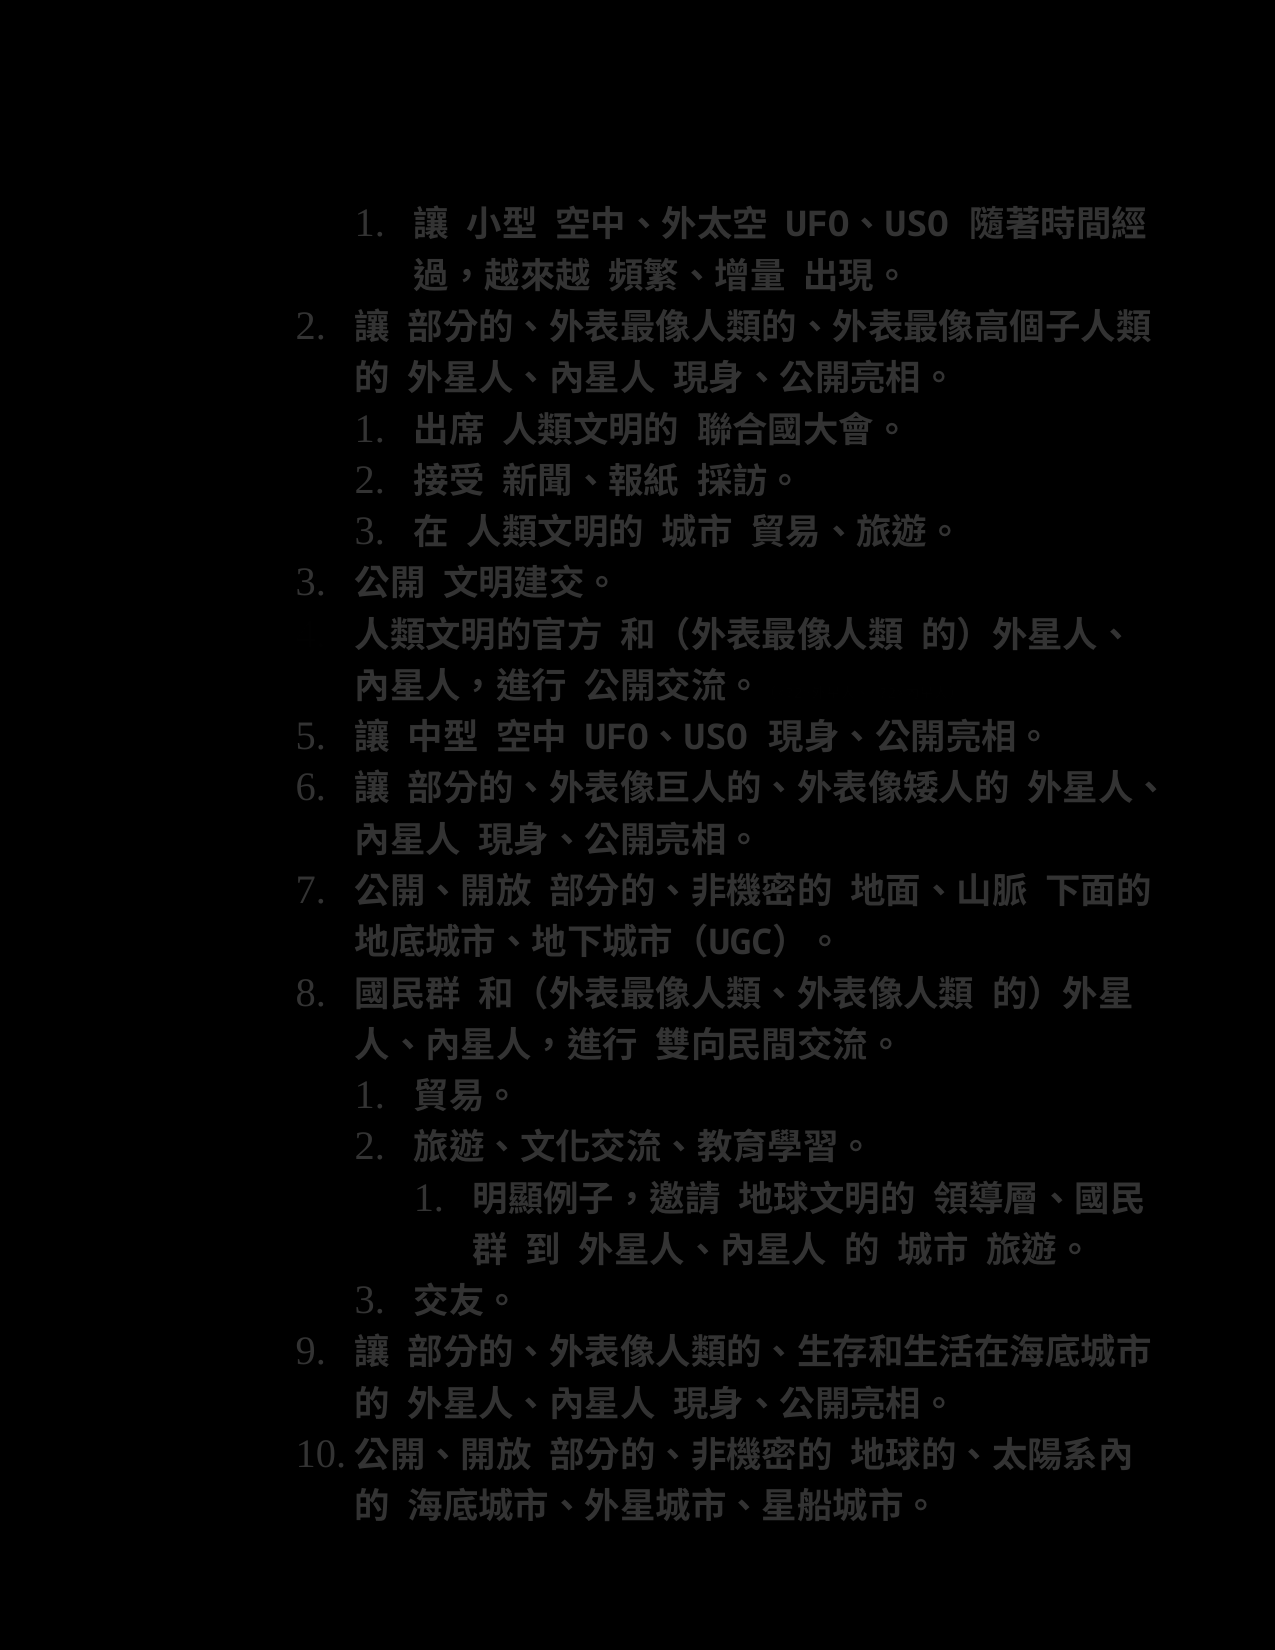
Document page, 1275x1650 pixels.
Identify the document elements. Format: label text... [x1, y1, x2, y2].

list 貿易。 [354, 1067, 1157, 1119]
list 旅遊、文化交流、教育學習。 [354, 1119, 1157, 1170]
list 明顯例子，邀請 地球文明的 領導層、國民群 到 外星人、內星人 的 城市 旅遊。 [413, 1170, 1157, 1272]
list 讓 部分的、外表像巨人的、外表像矮人的 外星人、內星人 現身、公開亮相。 [295, 760, 1157, 862]
list 讓 小型 空中、外太空 UFO、USO 隨著時間經過，越來越 頻繁、增量 出現。 [354, 196, 1157, 298]
list 公開 文明建交。 [295, 555, 1157, 606]
list 讓 部分的、外表最像人類的、外表最像高個子人類的 外星人、內星人 現身、公開亮相。 [295, 298, 1157, 401]
list 交友。 [354, 1272, 1157, 1324]
list 公開、開放 部分的、非機密的 地球的、太陽系內的 海底城市、外星城市、星船城市。 [295, 1426, 1157, 1529]
list 國民群 和（外表最像人類、外表像人類 的）外星人、內星人，進行 雙向民間交流。 [295, 965, 1157, 1067]
list 讓 中型 空中 UFO、USO 現身、公開亮相。 [295, 708, 1157, 760]
list 接受 新聞、報紙 採訪。 [354, 452, 1157, 503]
list 讓 部分的、外表像人類的、生存和生活在海底城市的 外星人、內星人 現身、公開亮相。 [295, 1324, 1157, 1426]
list 公開、開放 部分的、非機密的 地面、山脈 下面的 地底城市、地下城市（UGC）。 [295, 862, 1157, 965]
list 在 人類文明的 城市 貿易、旅遊。 [354, 503, 1157, 555]
list 出席 人類文明的 聯合國大會。 [354, 401, 1157, 452]
list 人類文明的官方 和（外表最像人類 的）外星人、內星人，進行 公開交流。（<?2>外星人、<?2>內星人） [295, 606, 1157, 708]
